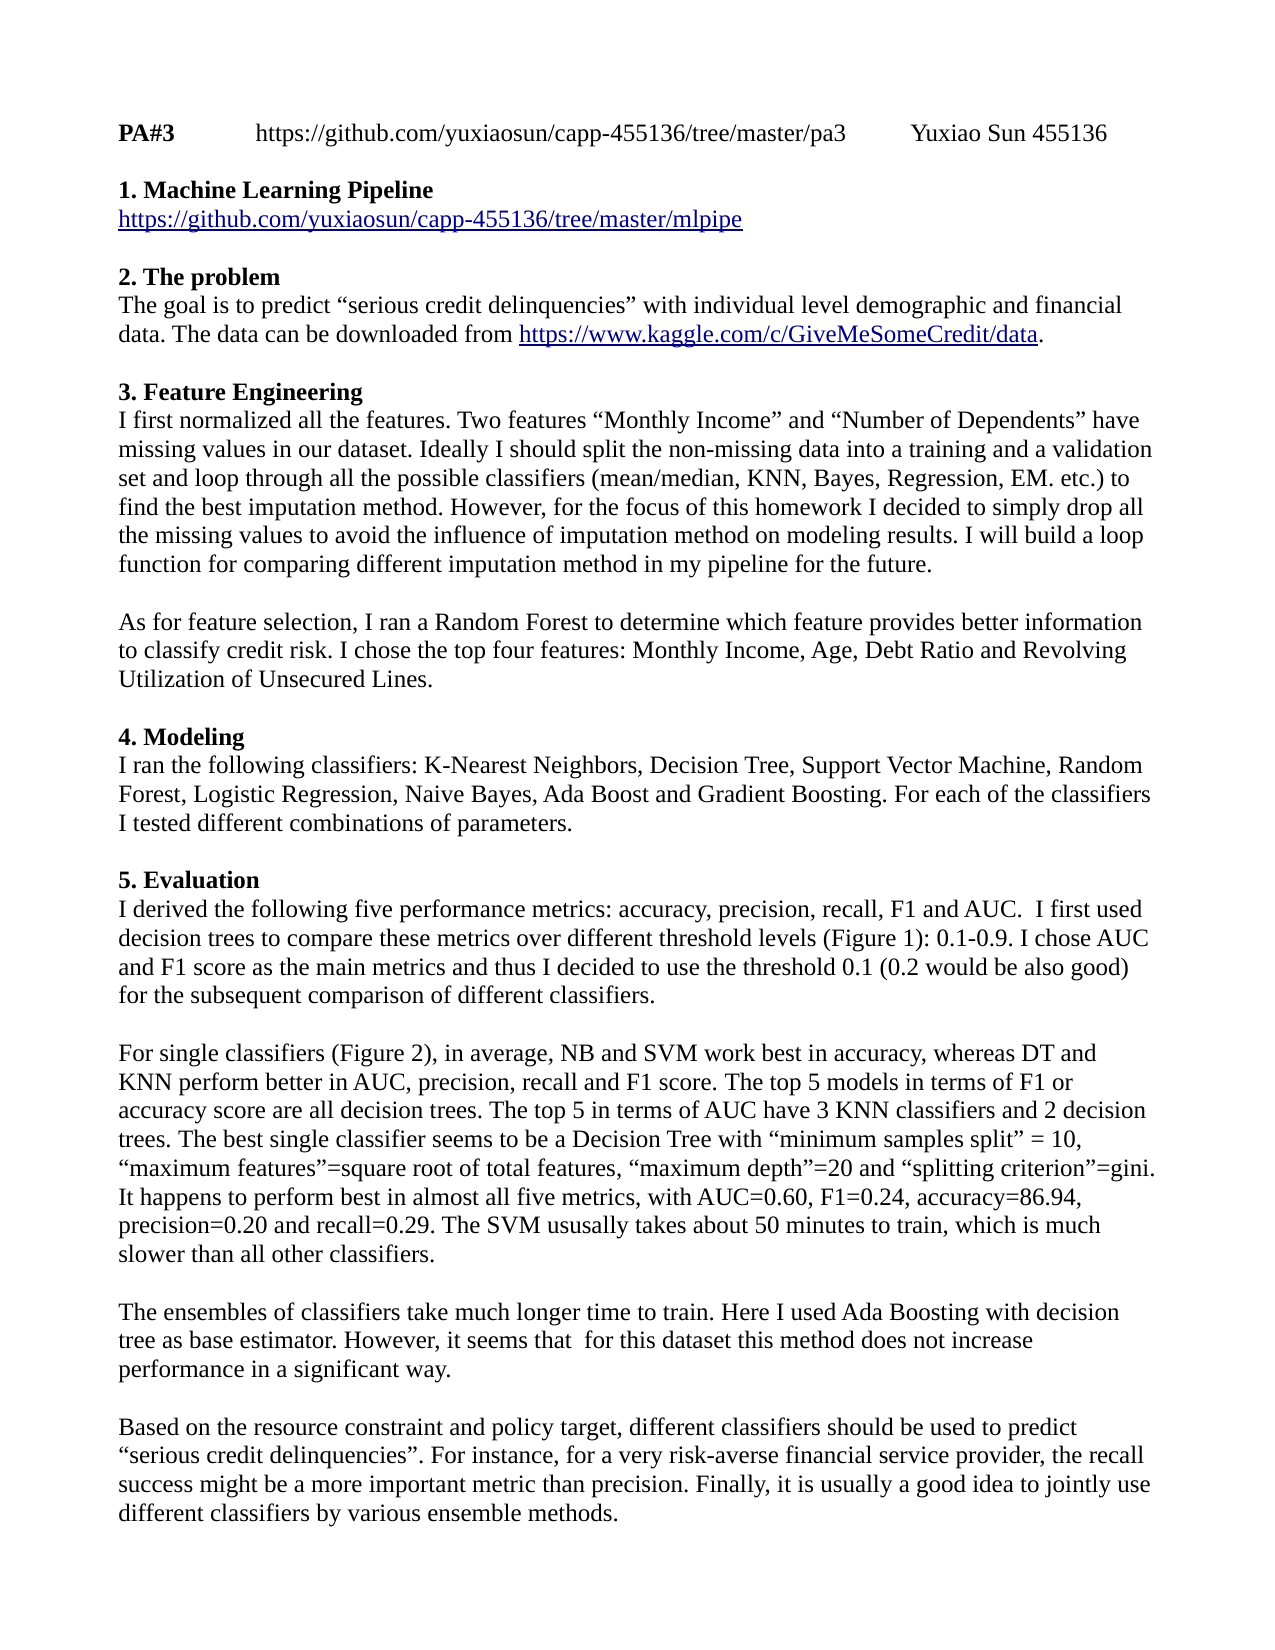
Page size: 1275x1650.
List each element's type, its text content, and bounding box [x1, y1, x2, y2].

text 3. Feature Engineering [118, 377, 1157, 406]
text I derived the following five performance metrics: accuracy, precision, recall, F1 and AUC. I first used decision trees to compare these metrics over different threshold levels (Figure 1): 0.1-0.9. I chose AUC and F1 score as the main metrics and thus I decided to use the threshold 0.1 (0.2 would be also good) for the subsequent comparison of different classifiers. [118, 894, 1157, 1009]
text 2. The problem [118, 262, 1157, 291]
text I ran the following classifiers: K-Nearest Neighbors, Decision Tree, Support Vector Machine, Random Forest, Logistic Regression, Naive Bayes, Ada Boost and Gradient Boosting. For each of the classifiers I tested different combinations of parameters. [118, 751, 1157, 837]
text https://github.com/yuxiaosun/capp-455136/tree/master/mlpipe [118, 204, 1157, 233]
text 5. Evaluation [118, 866, 1157, 894]
text The ensembles of classifiers take much longer time to train. Here I used Ada Boosting with decision tree as base estimator. However, it seems that for this dataset this method does not increase performance in a significant way. [118, 1297, 1157, 1383]
text 1. Machine Learning Pipeline [118, 176, 1157, 204]
text Based on the resource constraint and policy target, different classifiers should be used to predict “serious credit delinquencies”. For instance, for a very risk-averse financial service provider, the recall success might be a more important metric than precision. Finally, it is usually a good idea to jointly use different classifiers by various ensemble methods. [118, 1412, 1157, 1527]
text The goal is to predict “serious credit delinquencies” with individual level demographic and financial data. The data can be downloaded from https://www.kaggle.com/c/GiveMeSomeCredit/data. [118, 291, 1157, 348]
text PA#3 https://github.com/yuxiaosun/capp-455136/tree/master/pa3 Yuxiao Sun 455136 [118, 118, 1157, 176]
text 4. Modeling [118, 722, 1157, 751]
text I first normalized all the features. Two features “Monthly Income” and “Number of Dependents” have missing values in our dataset. Ideally I should split the non-missing data into a training and a validation set and loop through all the possible classifiers (mean/median, KNN, Bayes, Regression, EM. etc.) to find the best imputation method. However, for the focus of this homework I decided to simply drop all the missing values to avoid the influence of imputation method on modeling results. I will build a loop function for comparing different imputation method in my pipeline for the future. [118, 406, 1157, 578]
text For single classifiers (Figure 2), in average, NB and SVM work best in accuracy, whereas DT and KNN perform better in AUC, precision, recall and F1 score. The top 5 models in terms of F1 or accuracy score are all decision trees. The top 5 in terms of AUC have 3 KNN classifiers and 2 decision trees. The best single classifier seems to be a Decision Tree with “minimum samples split” = 10, “maximum features”=square root of total features, “maximum depth”=20 and “splitting criterion”=gini. It happens to perform best in almost all five metrics, with AUC=0.60, F1=0.24, accuracy=86.94, precision=0.20 and recall=0.29. The SVM ususally takes about 50 minutes to train, which is much slower than all other classifiers. [118, 1038, 1157, 1268]
text As for feature selection, I ran a Random Forest to determine which feature provides better information to classify credit risk. I chose the top four features: Monthly Income, Age, Debt Ratio and Revolving Utilization of Unsecured Lines. [118, 607, 1157, 693]
